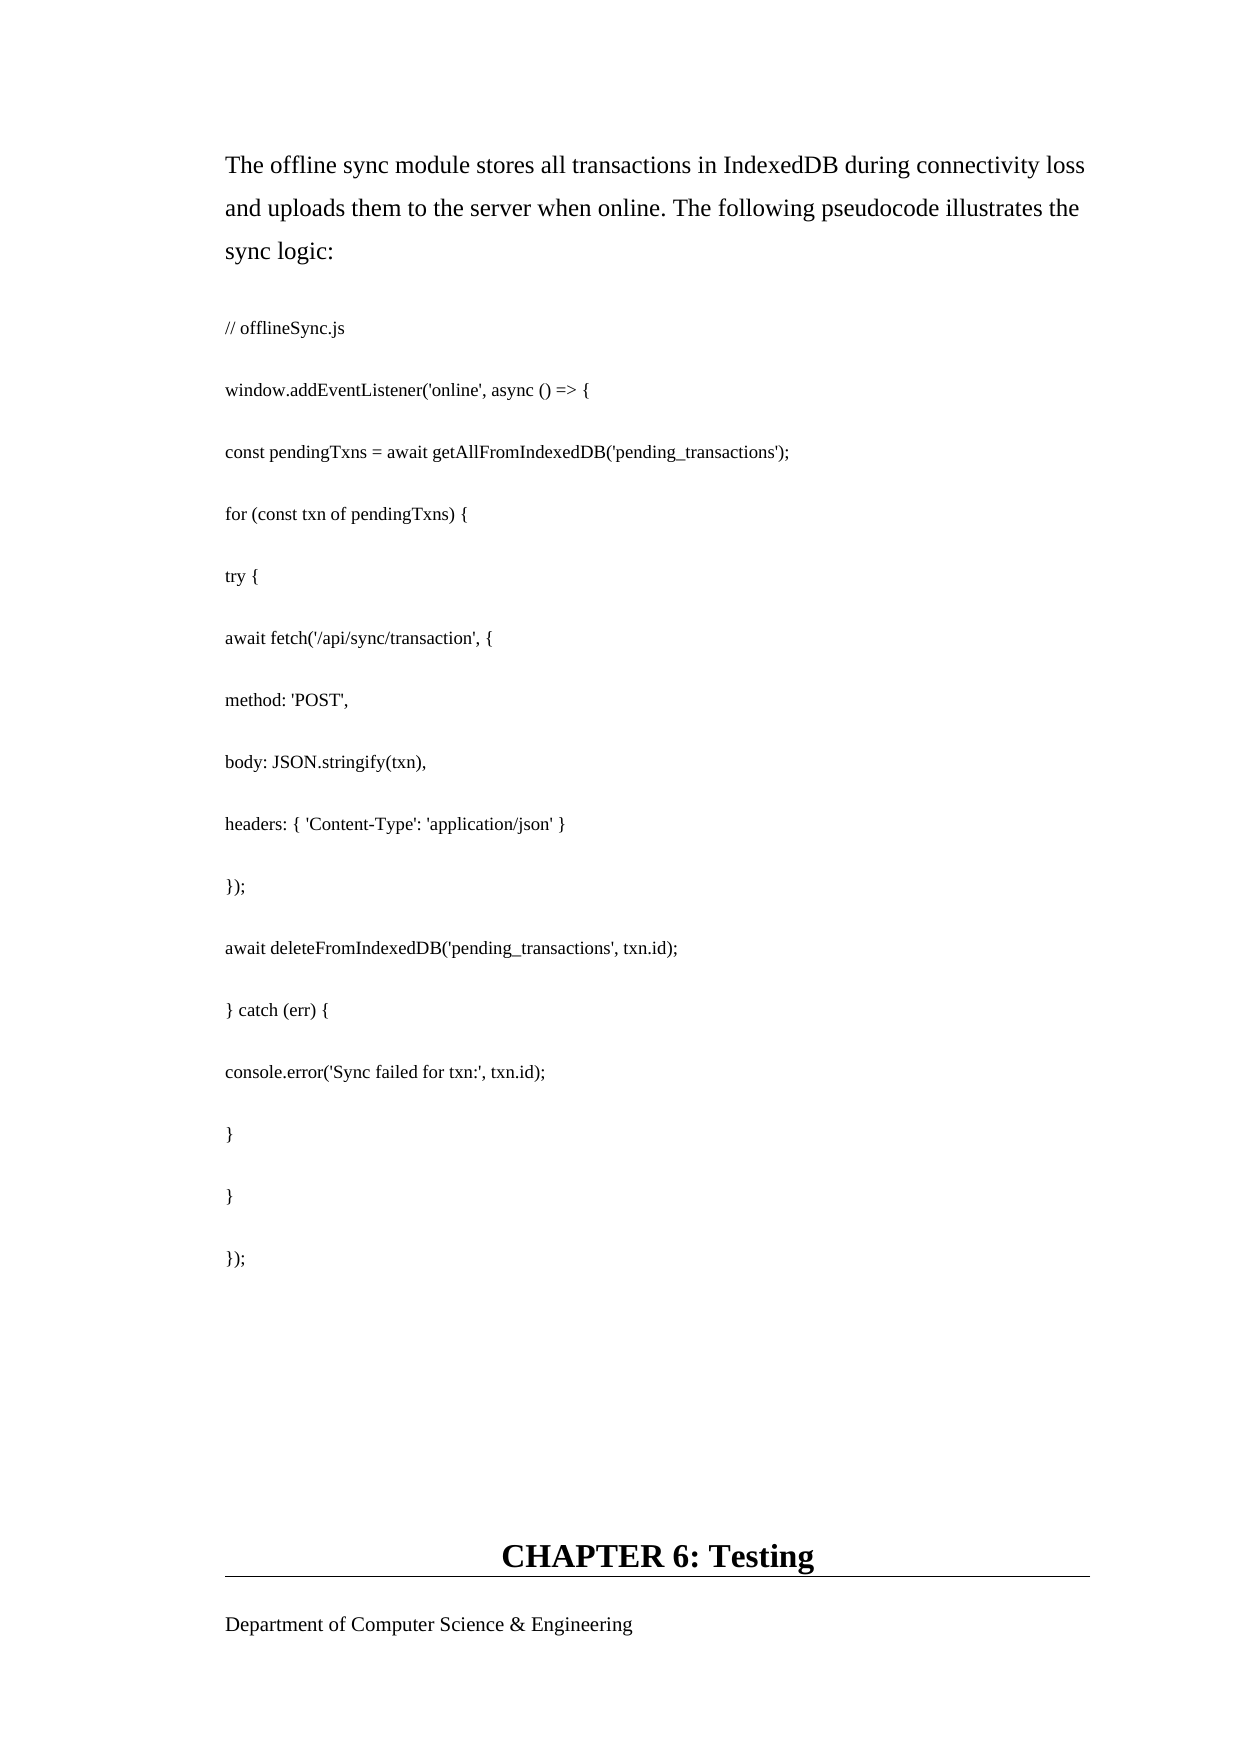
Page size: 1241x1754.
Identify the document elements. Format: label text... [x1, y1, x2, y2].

text await fetch('/api/sync/transaction', { [225, 627, 1090, 648]
text } catch (err) { [225, 999, 1090, 1020]
text headers: { 'Content-Type': 'application/json' } [225, 813, 1090, 834]
text } [225, 1184, 1090, 1206]
text for (const txn of pendingTxns) { [225, 503, 1090, 524]
text The offline sync module stores all transactions in IndexedDB during connectivity loss and uploads them to the server when online. The following pseudocode illustrates the sync logic: [225, 150, 1090, 265]
text try { [225, 565, 1090, 586]
text body: JSON.stringify(txn), [225, 751, 1090, 772]
text method: 'POST', [225, 689, 1090, 710]
text console.error('Sync failed for txn:', txn.id); [225, 1061, 1090, 1082]
text }); [225, 1247, 1090, 1268]
text // offlineSync.js [225, 317, 1090, 338]
text await deleteFromIndexedDB('pending_transactions', txn.id); [225, 937, 1090, 958]
text } [225, 1123, 1090, 1144]
text const pendingTxns = await getAllFromIndexedDB('pending_transactions'); [225, 441, 1090, 462]
subtitle CHAPTER 6: Testing [225, 1536, 1090, 1576]
text window.addEventListener('online', async () => { [225, 379, 1090, 400]
text }); [225, 875, 1090, 896]
